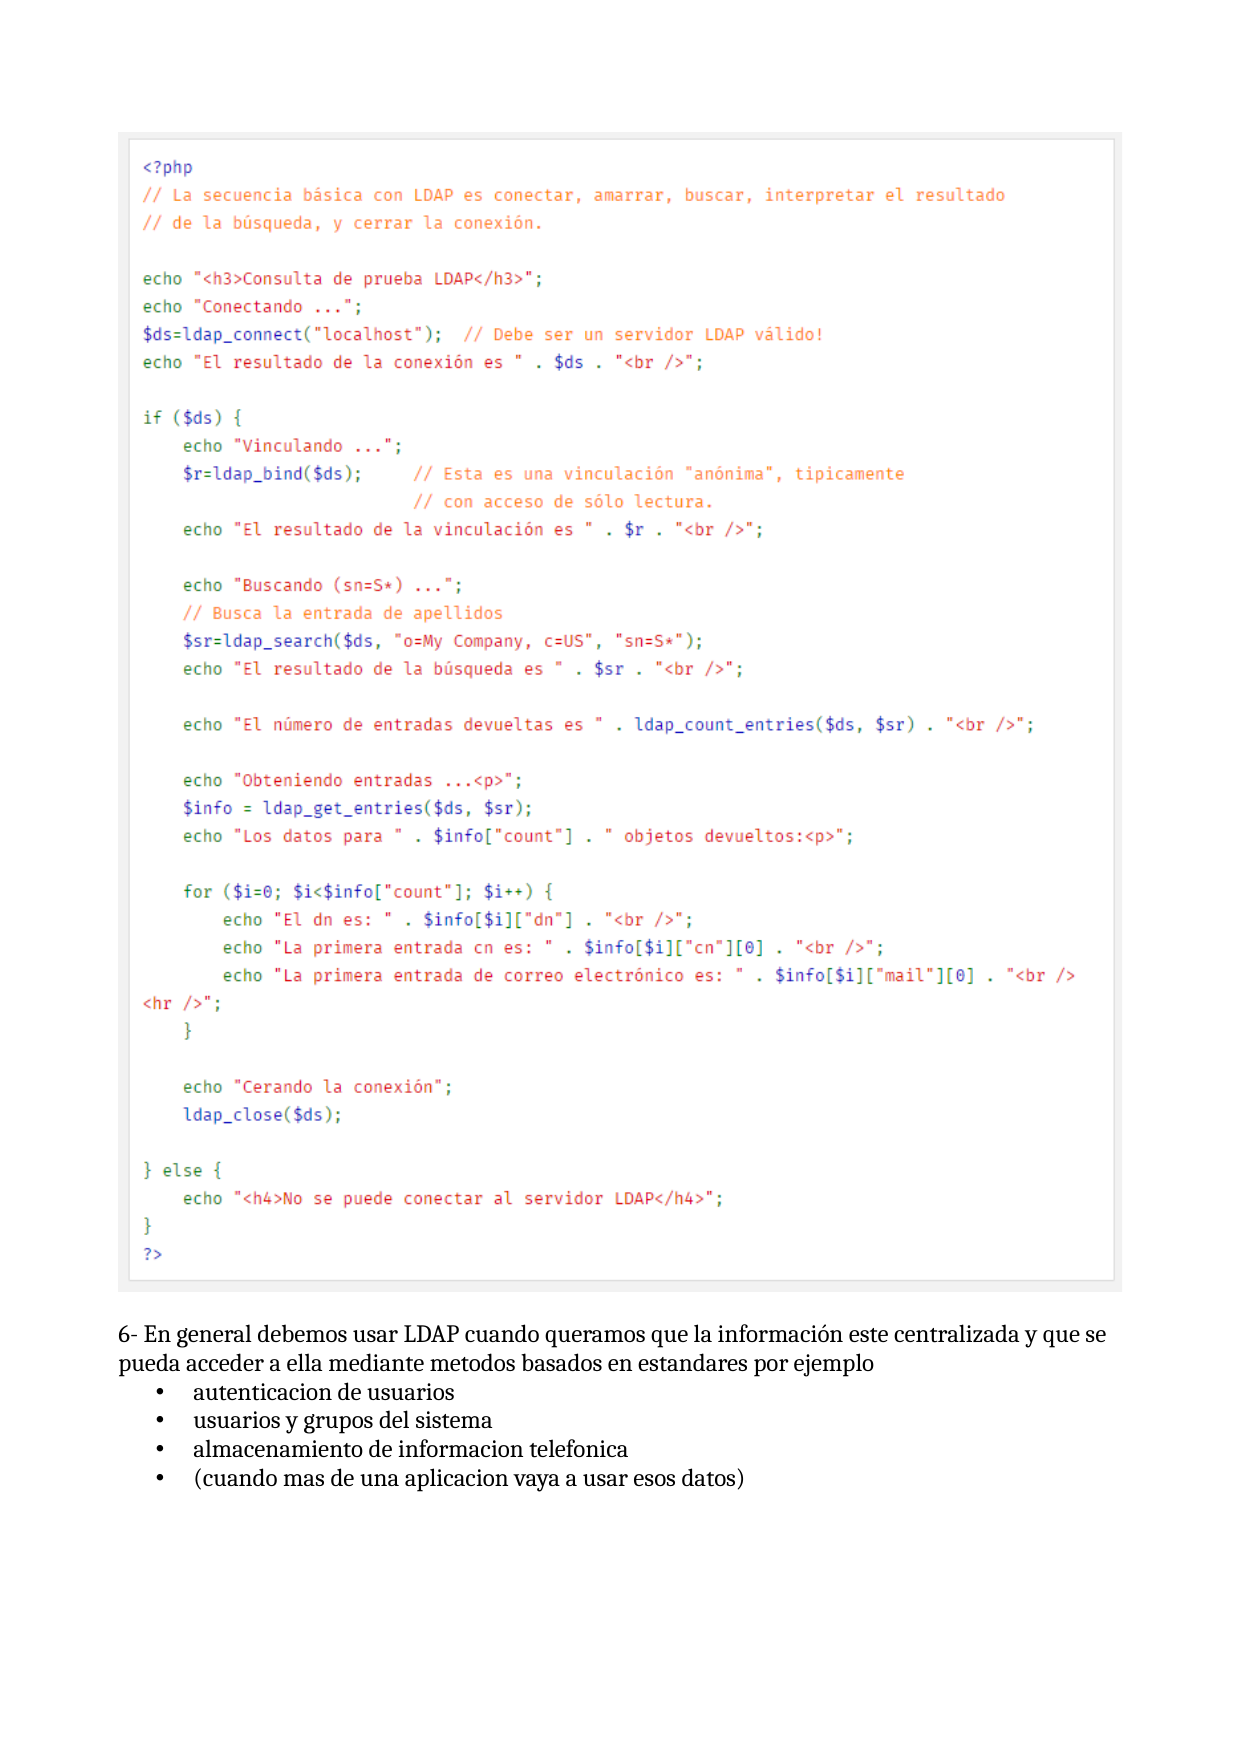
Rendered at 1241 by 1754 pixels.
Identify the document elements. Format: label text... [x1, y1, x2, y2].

picture [118, 132, 1123, 1292]
list (cuando mas de una aplicacion vaya a usar esos datos) [156, 1464, 1122, 1521]
list almacenamiento de informacion telefonica [156, 1435, 1122, 1464]
list usuarios y grupos del sistema [156, 1406, 1122, 1435]
list autenticacion de usuarios [156, 1377, 1122, 1406]
text 6- En general debemos usar LDAP cuando queramos que la información este centralizada y que se pueda acceder a ella mediante metodos basados en estandares por ejemplo [118, 1320, 1122, 1377]
